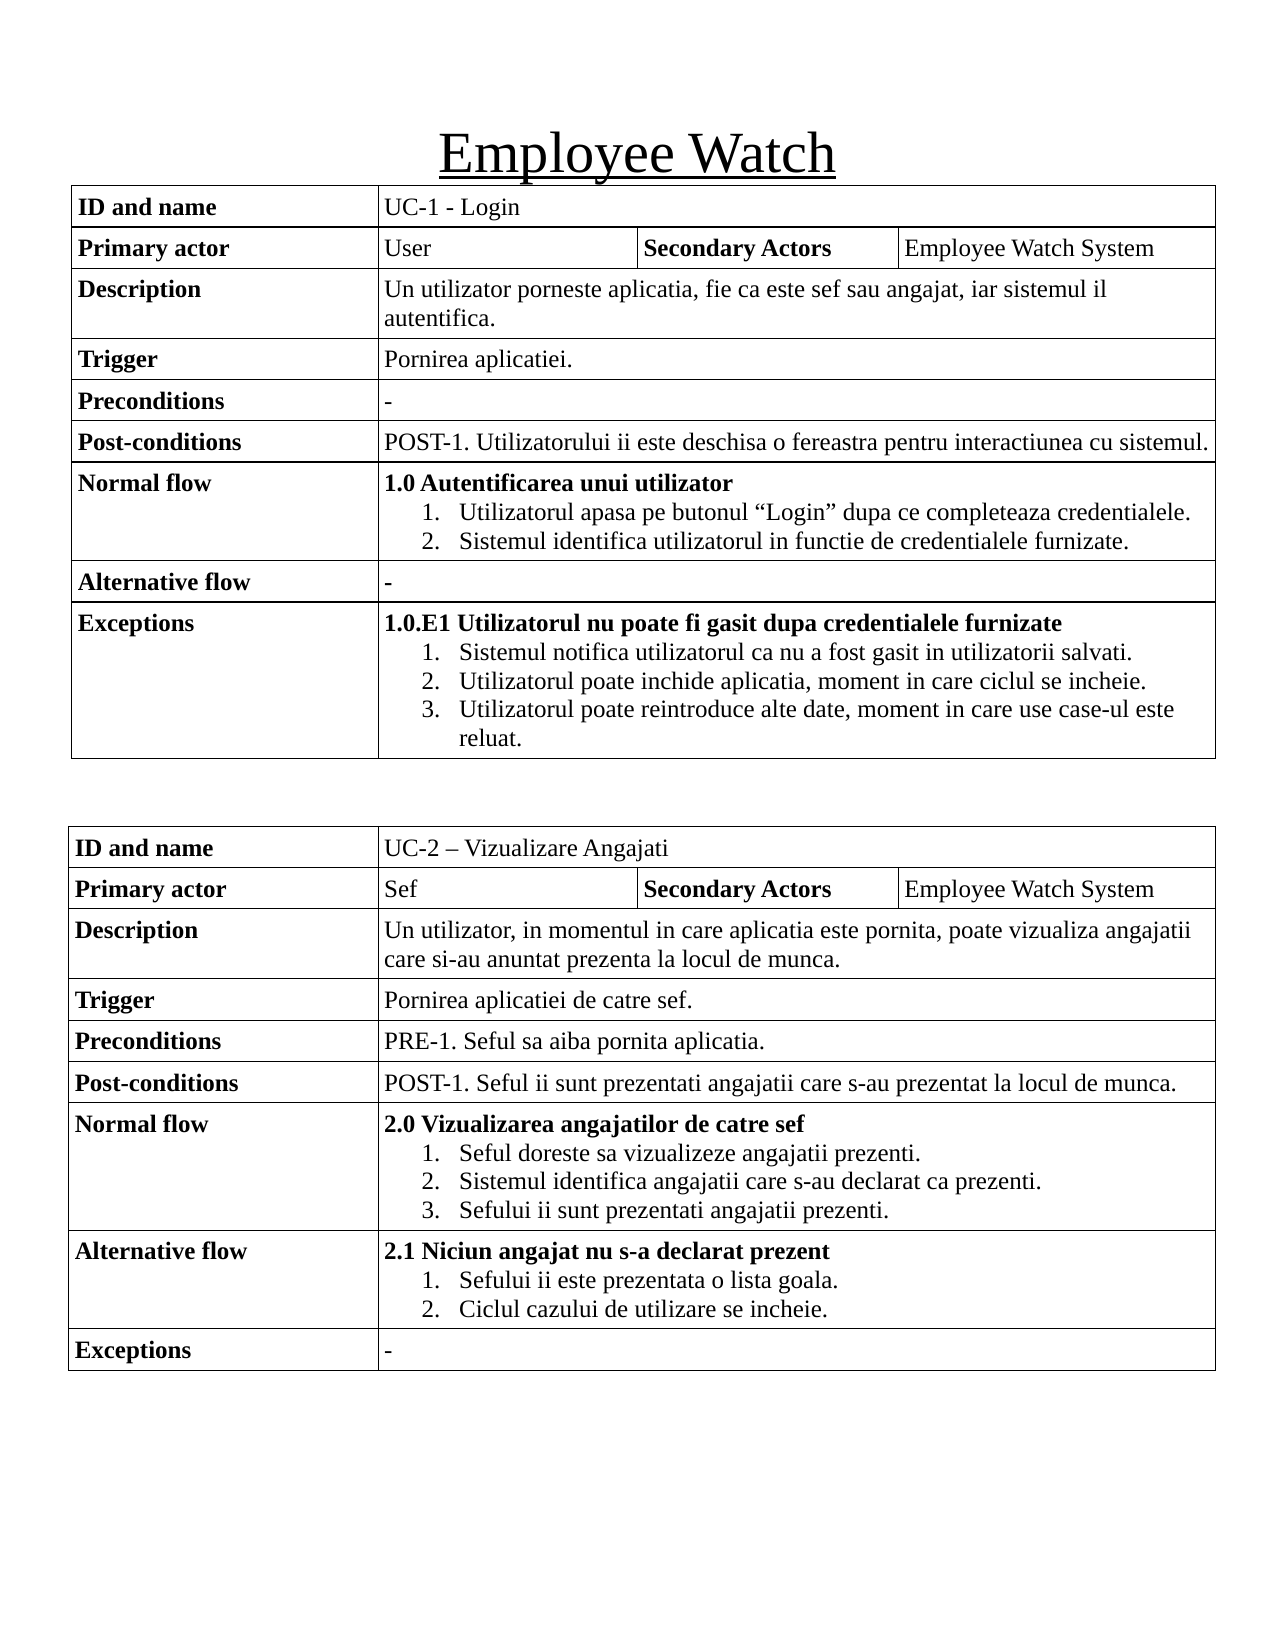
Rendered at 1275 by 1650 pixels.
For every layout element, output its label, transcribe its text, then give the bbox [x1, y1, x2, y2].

table_cell PRE-1. Seful sa aiba pornita aplicatia. [379, 1021, 1215, 1061]
table_cell Preconditions [69, 1021, 378, 1061]
table_cell - [379, 561, 1215, 601]
table_header UC-1 - Login [379, 186, 1215, 226]
table_cell Un utilizator porneste aplicatia, fie ca este sef sau angajat, iar sistemul il autentifica. [379, 269, 1215, 338]
table_cell Primary actor [72, 228, 378, 268]
table_cell 1.0.E1 Utilizatorul nu poate fi gasit dupa credentialele furnizate Sistemul notifica utilizatorul ca nu a fost gasit in utilizatorii salvati. Utilizatorul poate inchide aplicatia, moment in care ciclul se incheie. Utilizatorul poate reintroduce alte date, moment in care use case-ul este reluat. [379, 603, 1215, 758]
table_cell Secondary Actors [638, 228, 898, 268]
table_cell - [379, 1329, 1215, 1369]
table_cell User [379, 228, 637, 268]
table_cell Employee Watch System [899, 228, 1215, 268]
table_cell Un utilizator, in momentul in care aplicatia este pornita, poate vizualiza angajatii care si-au anuntat prezenta la locul de munca. [379, 909, 1215, 978]
table_cell - [379, 380, 1215, 420]
table_cell Normal flow [69, 1103, 378, 1229]
table_cell Preconditions [72, 380, 378, 420]
table_cell Description [72, 269, 378, 338]
table_cell Post-conditions [72, 421, 378, 461]
table_cell POST-1. Seful ii sunt prezentati angajatii care s-au prezentat la locul de munca. [379, 1062, 1215, 1102]
table_cell 2.0 Vizualizarea angajatilor de catre sef Seful doreste sa vizualizeze angajatii prezenti. Sistemul identifica angajatii care s-au declarat ca prezenti. Sefului ii sunt prezentati angajatii prezenti. [379, 1103, 1215, 1229]
table_cell 2.1 Niciun angajat nu s-a declarat prezent Sefului ii este prezentata o lista goala. Ciclul cazului de utilizare se incheie. [379, 1231, 1215, 1328]
table_header ID and name [69, 827, 378, 867]
table_cell Normal flow [72, 463, 378, 560]
table_cell POST-1. Utilizatorului ii este deschisa o fereastra pentru interactiunea cu sistemul. [379, 421, 1215, 461]
table_cell Alternative flow [72, 561, 378, 601]
table_header UC-2 – Vizualizare Angajati [379, 827, 1215, 867]
table_header ID and name [72, 186, 378, 226]
table_cell Pornirea aplicatiei. [379, 339, 1215, 379]
table_cell Pornirea aplicatiei de catre sef. [379, 979, 1215, 1019]
table_cell Primary actor [69, 868, 378, 908]
table_cell Exceptions [72, 603, 378, 758]
table_cell Secondary Actors [638, 868, 898, 908]
text Employee Watch [118, 118, 1157, 185]
table_cell 1.0 Autentificarea unui utilizator Utilizatorul apasa pe butonul “Login” dupa ce completeaza credentialele. Sistemul identifica utilizatorul in functie de credentialele furnizate. [379, 463, 1215, 560]
table_cell Trigger [69, 979, 378, 1019]
table_cell Sef [379, 868, 637, 908]
table_cell Post-conditions [69, 1062, 378, 1102]
table_cell Employee Watch System [899, 868, 1215, 908]
table_cell Description [69, 909, 378, 978]
table_cell Trigger [72, 339, 378, 379]
table_cell Exceptions [69, 1329, 378, 1369]
table_cell Alternative flow [69, 1231, 378, 1328]
